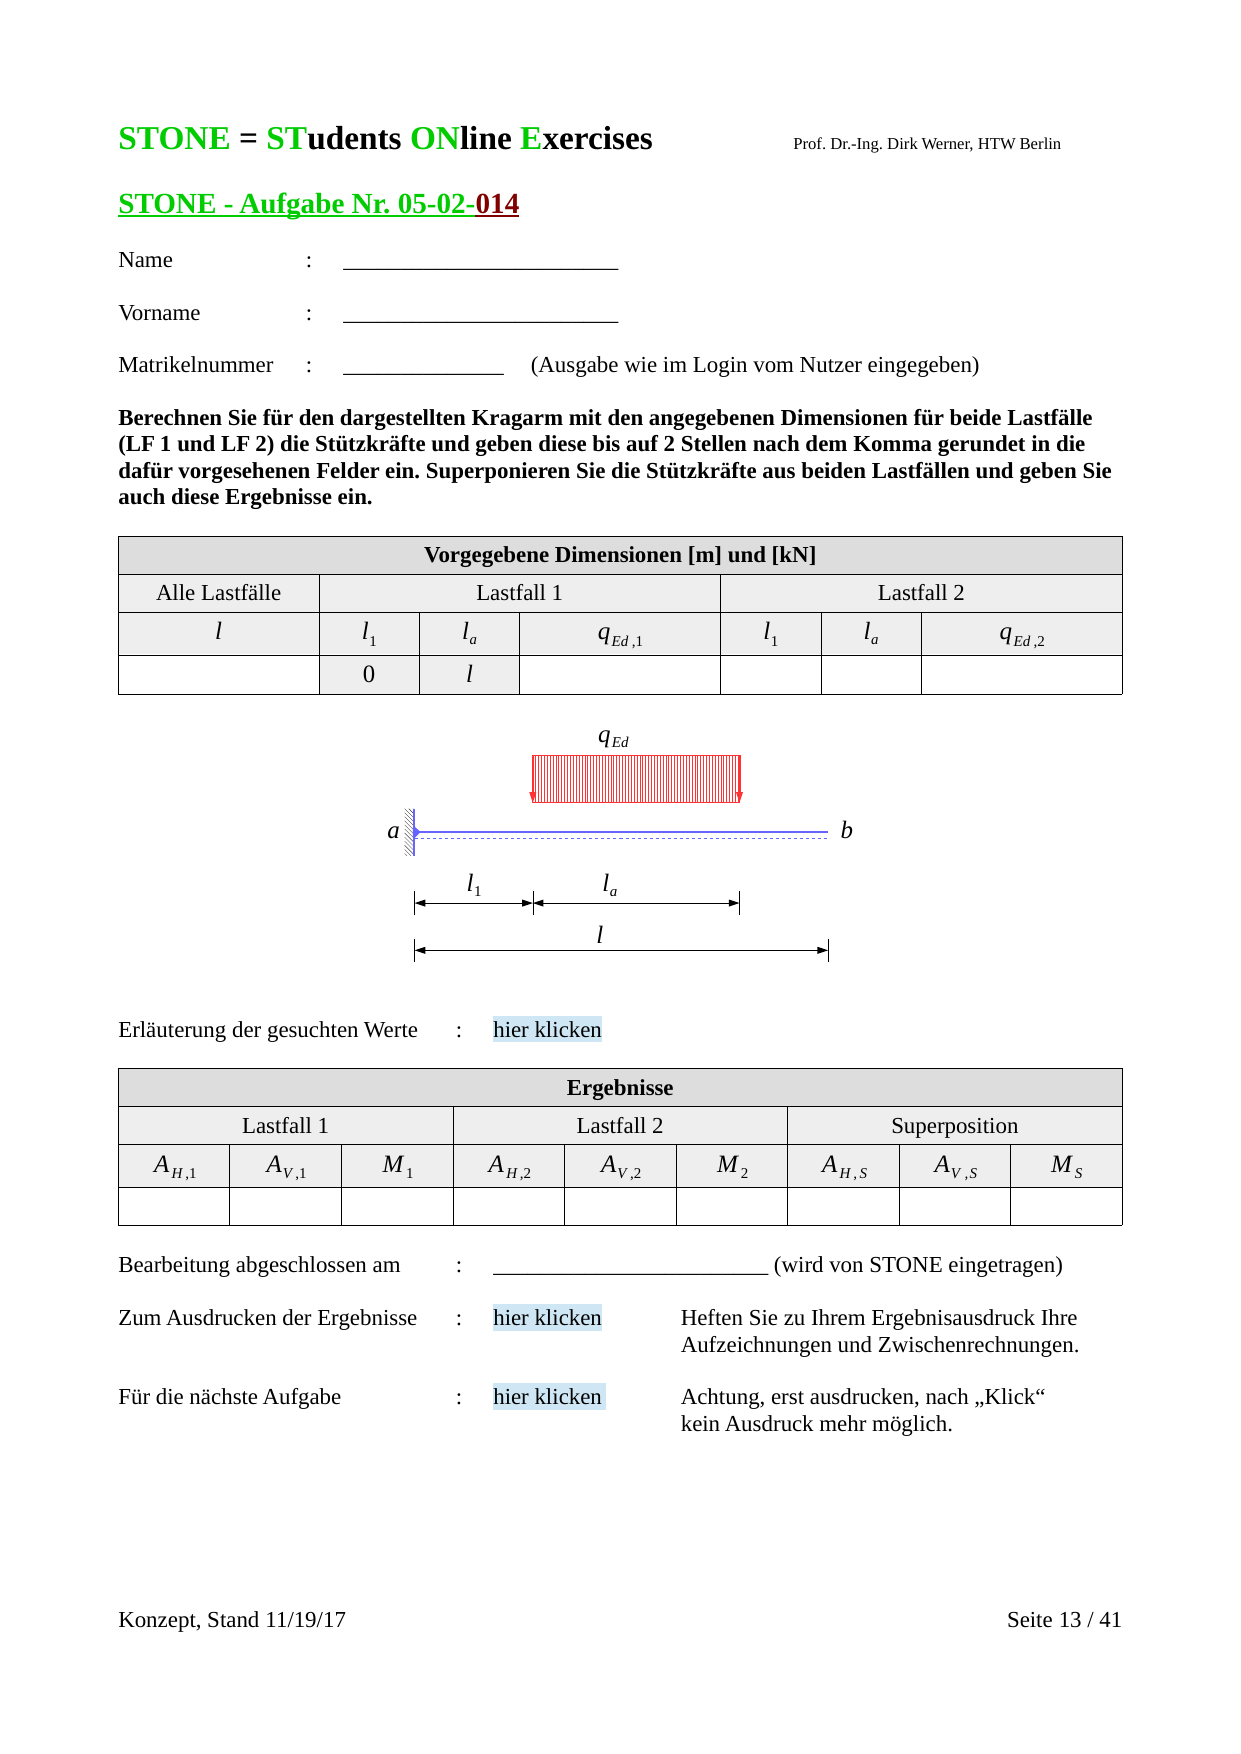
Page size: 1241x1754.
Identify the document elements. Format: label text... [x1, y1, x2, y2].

text Berechnen Sie für den dargestellten Kragarm mit den angegebenen Dimensionen für beide Lastfälle (LF 1 und LF 2) die Stützkräfte und geben diese bis auf 2 Stellen nach dem Komma gerundet in die dafür vorgesehenen Felder ein. Superponieren Sie die Stützkräfte aus beiden Lastfällen und geben Sie auch diese Ergebnisse ein. [118, 404, 1122, 509]
table_cell Superposition [788, 1107, 1122, 1144]
table_cell Lastfall 2 [721, 575, 1122, 612]
table_cell [822, 656, 921, 694]
table_cell [677, 1145, 787, 1187]
table_cell [565, 1188, 676, 1225]
table_cell [788, 1145, 899, 1187]
table_cell [922, 613, 1122, 654]
table_cell [822, 613, 921, 654]
table_cell [900, 1145, 1010, 1187]
table_cell [900, 1188, 1010, 1225]
table_cell [520, 656, 720, 694]
table_cell [677, 1188, 787, 1225]
table_cell Lastfall 1 [320, 575, 720, 612]
table_cell [119, 613, 319, 654]
text Matrikelnummer : ______________ (Ausgabe wie im Login vom Nutzer eingegeben) [118, 351, 1122, 378]
table_cell [119, 1145, 229, 1187]
table_cell [119, 1188, 229, 1225]
table_cell [1011, 1188, 1122, 1225]
table_header Ergebnisse [119, 1069, 1122, 1106]
table_cell [721, 656, 821, 694]
text Zum Ausdrucken der Ergebnisse : hier klicken Heften Sie zu Ihrem Ergebnisausdruck Ihre [118, 1304, 1122, 1331]
table_cell Lastfall 2 [454, 1107, 787, 1144]
table_cell [520, 613, 720, 654]
table_cell [454, 1188, 564, 1225]
text Name : ________________________ [118, 246, 1122, 272]
text STONE - Aufgabe Nr. 05-02-014 [118, 186, 1122, 219]
table_cell [320, 656, 419, 694]
text kein Ausdruck mehr möglich. [118, 1410, 1122, 1436]
table_cell [454, 1145, 564, 1187]
table_cell Alle Lastfälle [119, 575, 319, 612]
table_cell [922, 656, 1122, 694]
table_header Vorgegebene Dimensionen [m] und [kN] [119, 537, 1122, 574]
table_cell [420, 613, 519, 654]
table_cell [565, 1145, 676, 1187]
table_cell [119, 656, 319, 694]
table_cell [721, 613, 821, 654]
table_cell [320, 613, 419, 654]
table_cell [230, 1145, 341, 1187]
table_cell [1011, 1145, 1122, 1187]
text Aufzeichnungen und Zwischenrechnungen. [118, 1331, 1122, 1357]
text Bearbeitung abgeschlossen am : ________________________ (wird von STONE eingetragen) [118, 1252, 1122, 1278]
text Für die nächste Aufgabe : hier klicken Achtung, erst ausdrucken, nach „Klick“ [118, 1383, 1122, 1410]
table_cell [342, 1188, 453, 1225]
text Erläuterung der gesuchten Werte : hier klicken [118, 1016, 1122, 1042]
table_cell Lastfall 1 [119, 1107, 453, 1144]
table_cell [342, 1145, 453, 1187]
table_cell [420, 656, 519, 694]
table_cell [788, 1188, 899, 1225]
text Vorname : ________________________ [118, 298, 1122, 325]
table_cell [230, 1188, 341, 1225]
